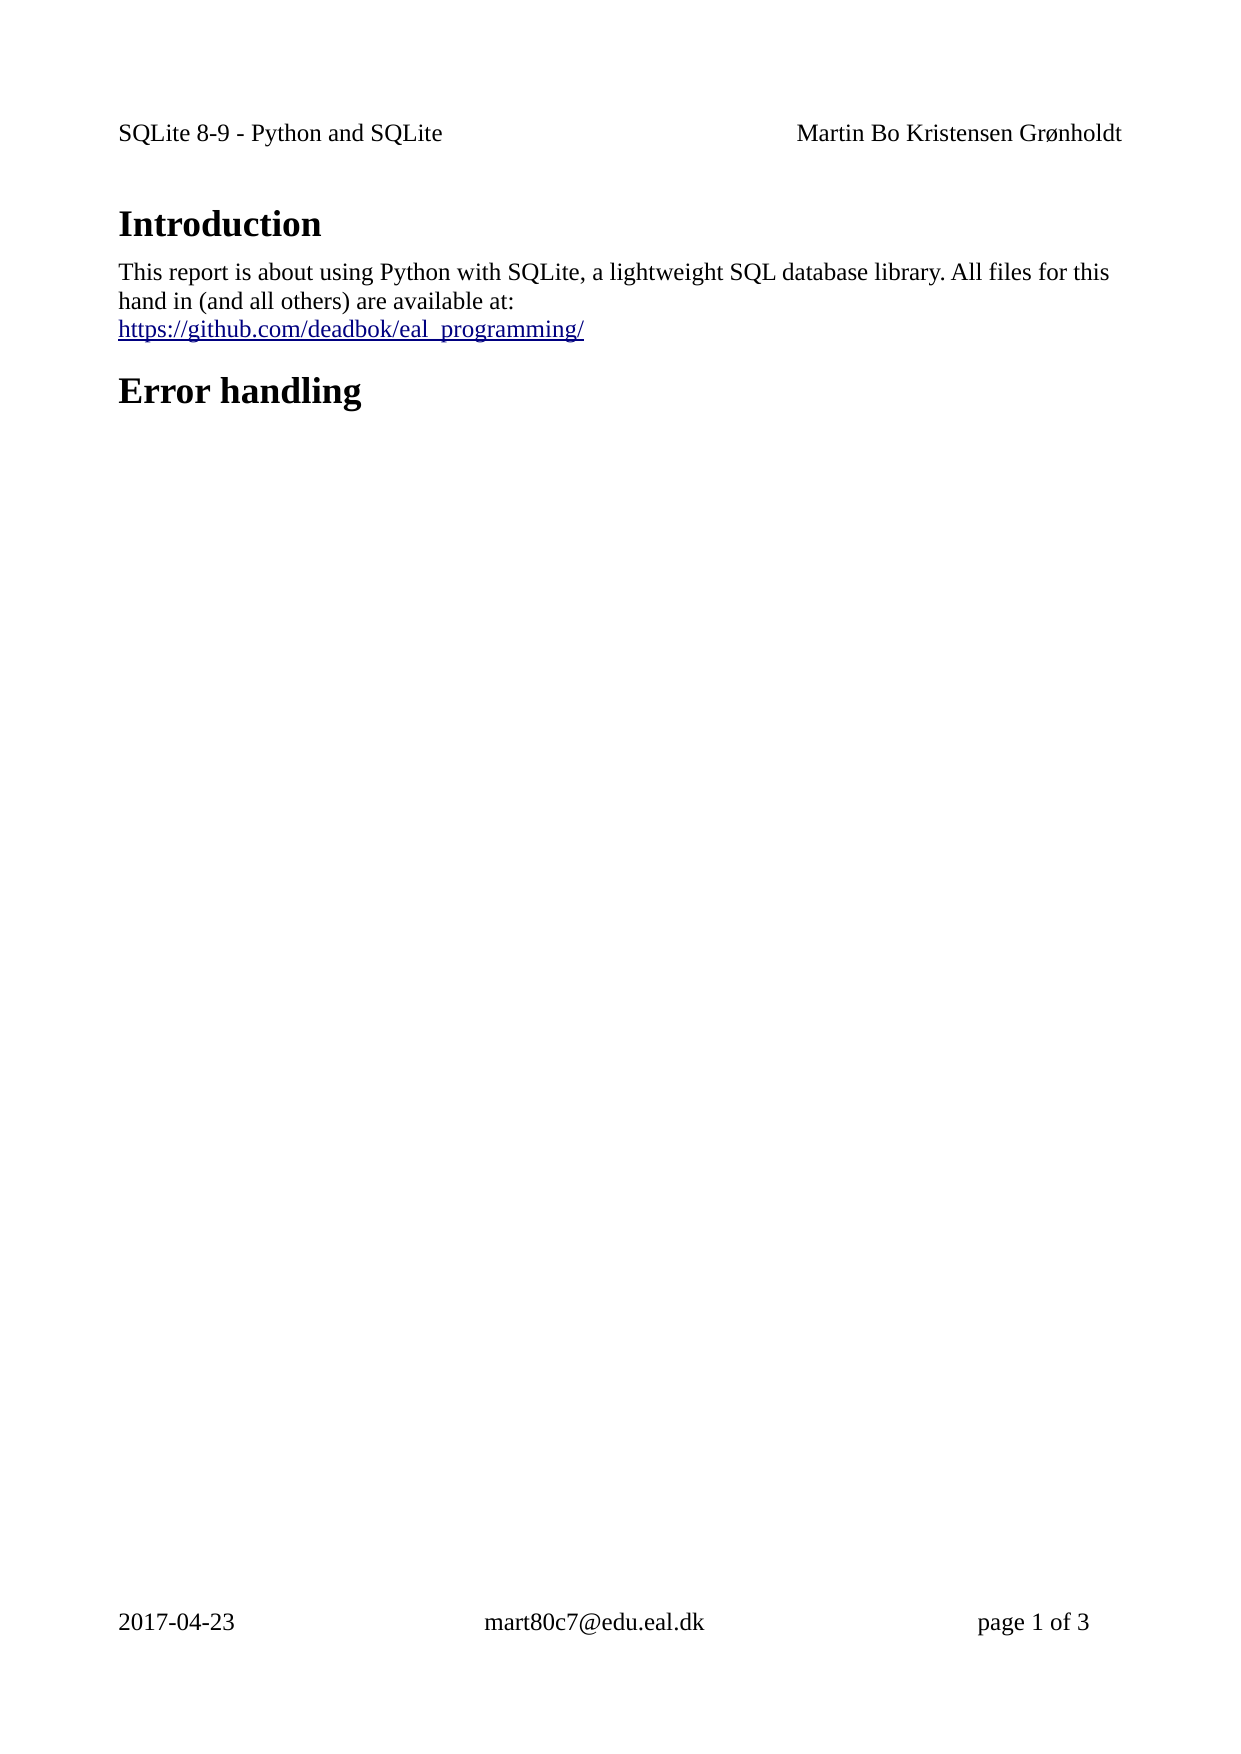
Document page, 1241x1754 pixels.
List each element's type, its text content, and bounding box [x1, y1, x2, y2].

text https://github.com/deadbok/eal_programming/ [118, 314, 1122, 343]
subtitle Introduction [118, 201, 1122, 244]
subtitle Error handling [118, 368, 1122, 411]
text This report is about using Python with SQLite, a lightweight SQL database library. All files for this hand in (and all others) are available at: [118, 257, 1122, 314]
